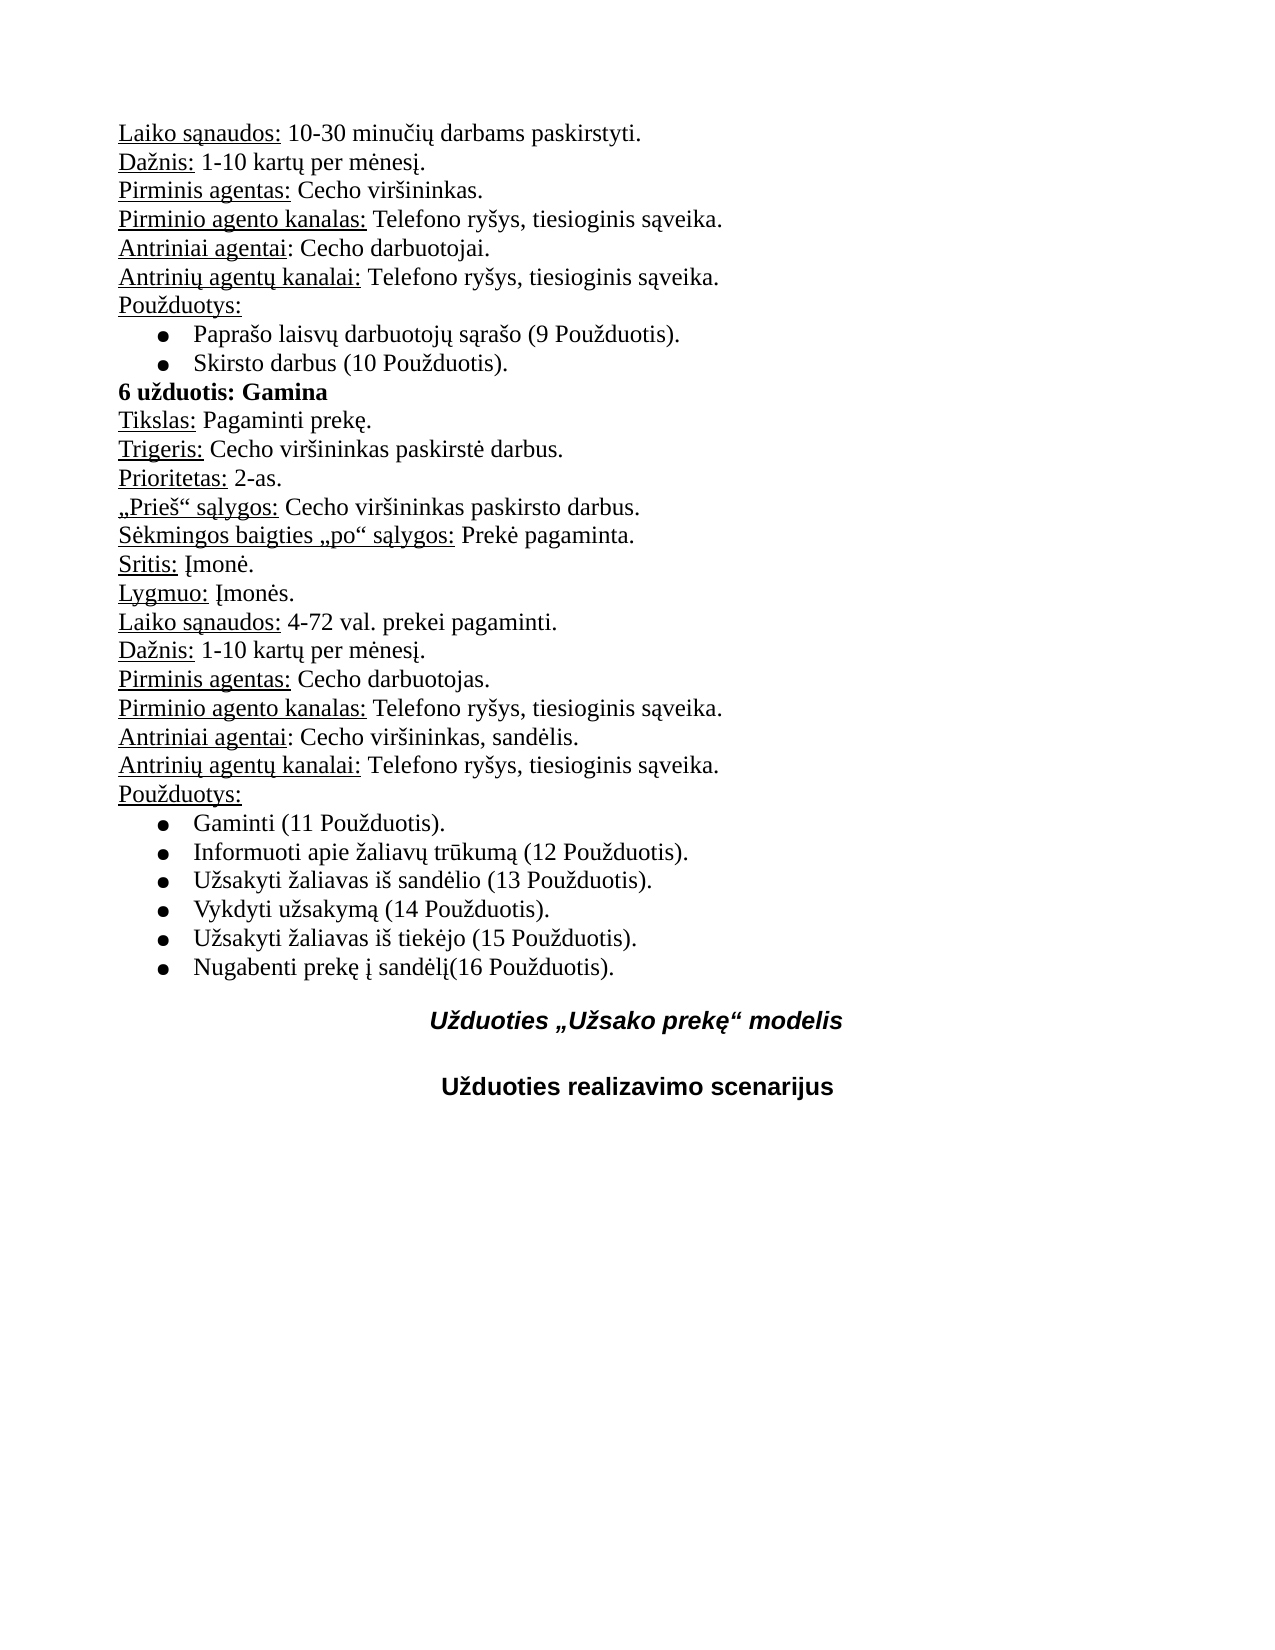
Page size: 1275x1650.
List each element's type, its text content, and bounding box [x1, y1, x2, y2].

text Laiko sąnaudos: 10-30 minučių darbams paskirstyti. [118, 118, 1157, 147]
text Použduotys: [118, 291, 1157, 319]
text „Prieš“ sąlygos: Cecho viršininkas paskirsto darbus. [118, 492, 1157, 521]
list Užsakyti žaliavas iš tiekėjo (15 Použduotis). [156, 923, 1157, 952]
text Pirminio agento kanalas: Telefono ryšys, tiesioginis sąveika. [118, 693, 1157, 722]
text Dažnis: 1-10 kartų per mėnesį. [118, 636, 1157, 664]
list Paprašo laisvų darbuotojų sąrašo (9 Použduotis). [156, 319, 1157, 348]
text Pirminio agento kanalas: Telefono ryšys, tiesioginis sąveika. [118, 204, 1157, 233]
text Antrinių agentų kanalai: Telefono ryšys, tiesioginis sąveika. [118, 262, 1157, 291]
list Užsakyti žaliavas iš sandėlio (13 Použduotis). [156, 866, 1157, 894]
text Antriniai agentai: Cecho darbuotojai. [118, 233, 1157, 262]
text Použduotys: [118, 779, 1157, 808]
subtitle Užduoties realizavimo scenarijus [118, 1072, 1157, 1101]
list Informuoti apie žaliavų trūkumą (12 Použduotis). [156, 837, 1157, 866]
text Sėkmingos baigties „po“ sąlygos: Prekė pagaminta. [118, 521, 1157, 549]
text Dažnis: 1-10 kartų per mėnesį. [118, 147, 1157, 176]
list Nugabenti prekę į sandėlį(16 Použduotis). [156, 952, 1157, 981]
text 6 užduotis: Gamina [118, 377, 1157, 406]
text Pirminis agentas: Cecho darbuotojas. [118, 664, 1157, 693]
text Antriniai agentai: Cecho viršininkas, sandėlis. [118, 722, 1157, 751]
subtitle Užduoties „Užsako prekę“ modelis [118, 1006, 1157, 1034]
text Laiko sąnaudos: 4-72 val. prekei pagaminti. [118, 607, 1157, 636]
list Gaminti (11 Použduotis). [156, 808, 1157, 837]
text Trigeris: Cecho viršininkas paskirstė darbus. [118, 434, 1157, 463]
list Skirsto darbus (10 Použduotis). [156, 348, 1157, 377]
text Antrinių agentų kanalai: Telefono ryšys, tiesioginis sąveika. [118, 751, 1157, 779]
text Tikslas: Pagaminti prekę. [118, 406, 1157, 434]
list Vykdyti užsakymą (14 Použduotis). [156, 894, 1157, 923]
text Pirminis agentas: Cecho viršininkas. [118, 176, 1157, 204]
text Prioritetas: 2-as. [118, 463, 1157, 492]
text Sritis: Įmonė. [118, 549, 1157, 578]
text Lygmuo: Įmonės. [118, 578, 1157, 607]
